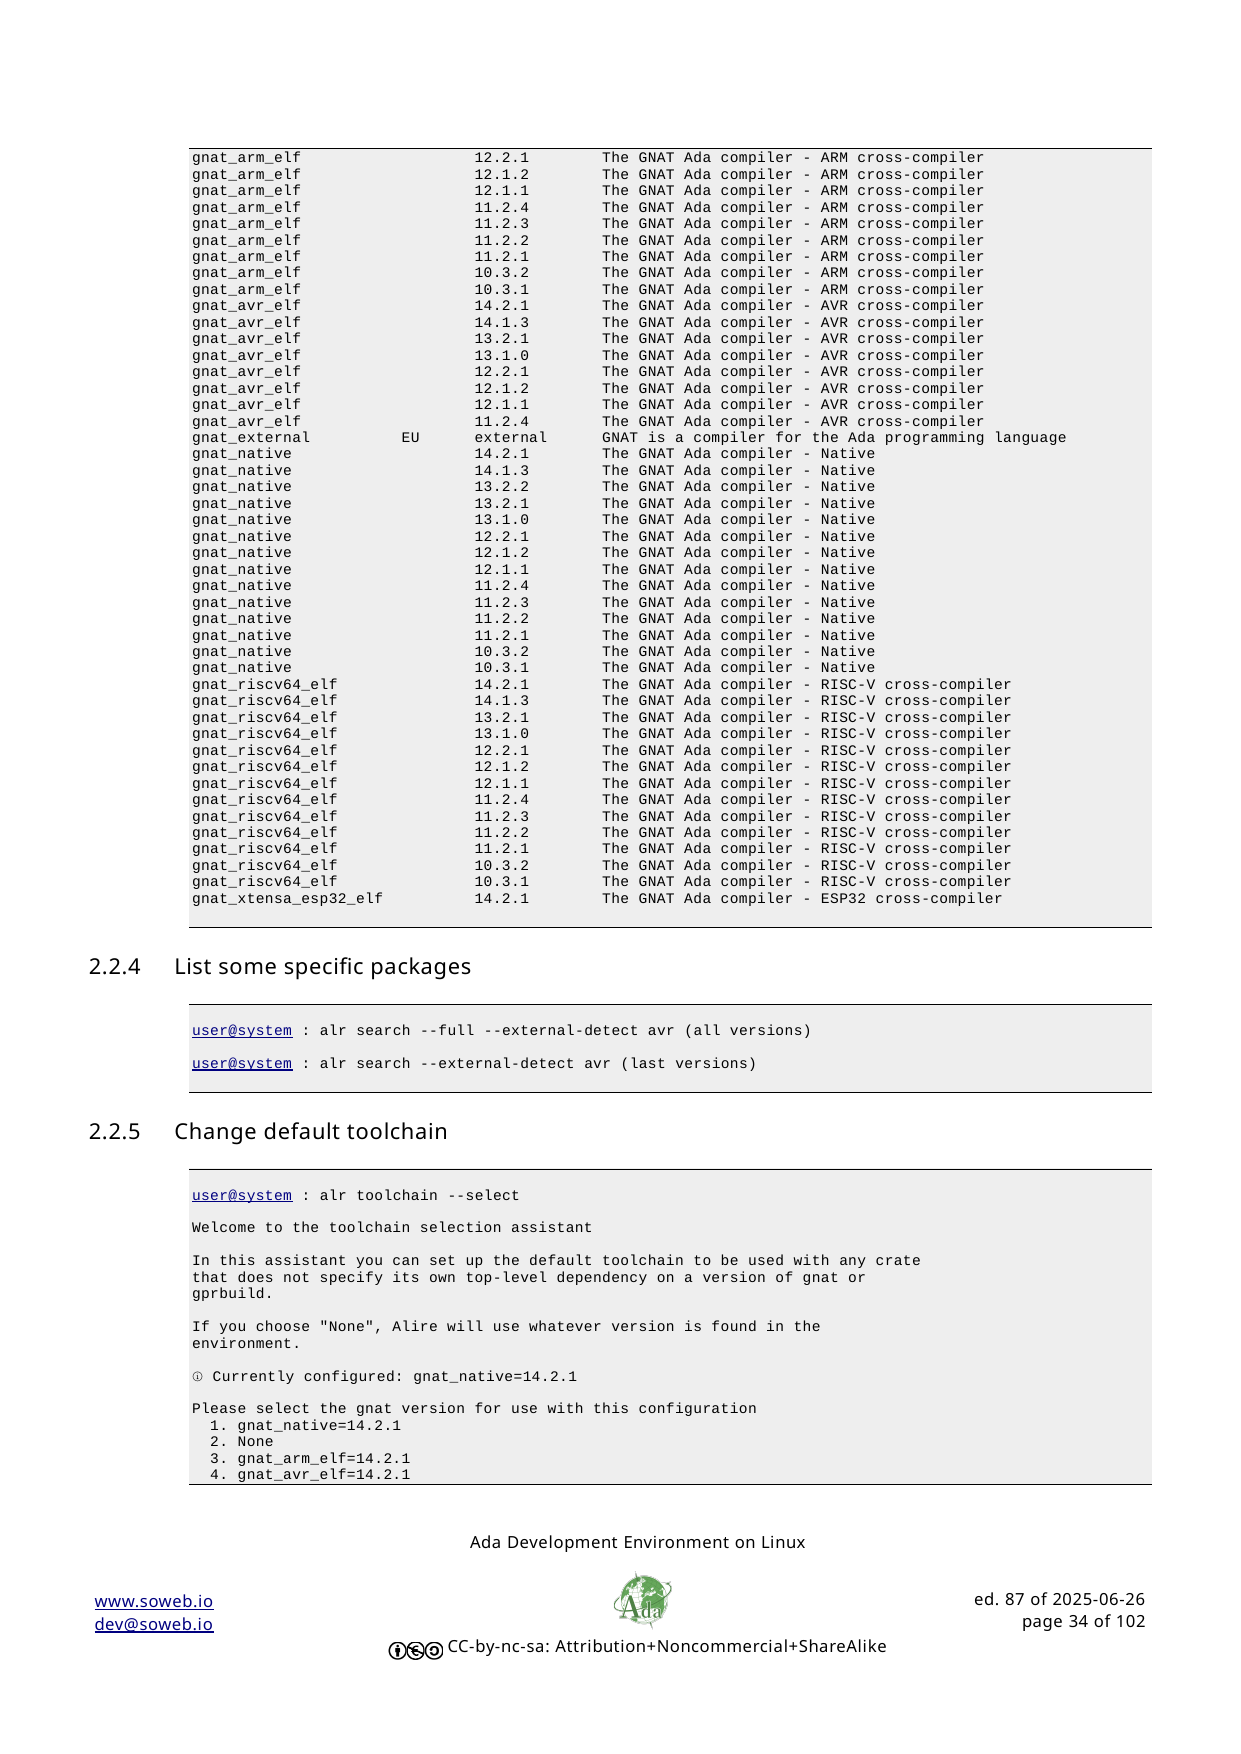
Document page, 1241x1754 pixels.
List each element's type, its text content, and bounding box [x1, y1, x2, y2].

list gnat_avr_elf 12.2.1 The GNAT Ada compiler - AVR cross-compiler [189, 362, 1152, 378]
list 4. gnat_avr_elf=14.2.1 [189, 1465, 1152, 1484]
list gnat_native 13.2.1 The GNAT Ada compiler - Native [189, 493, 1152, 510]
list gnat_native 12.2.1 The GNAT Ada compiler - Native [189, 526, 1152, 543]
list gnat_xtensa_esp32_elf 14.2.1 The GNAT Ada compiler - ESP32 cross-compiler [189, 888, 1152, 927]
list gnat_riscv64_elf 12.1.2 The GNAT Ada compiler - RISC-V cross-compiler [189, 757, 1152, 773]
list gnat_avr_elf 14.2.1 The GNAT Ada compiler - AVR cross-compiler [189, 296, 1152, 312]
list gnat_arm_elf 12.1.2 The GNAT Ada compiler - ARM cross-compiler [189, 164, 1152, 181]
list user@system : alr search --full --external-detect avr (all versions) user@system : alr search --external-detect avr (last versions) [189, 1005, 1152, 1092]
list gnat_riscv64_elf 11.2.2 The GNAT Ada compiler - RISC-V cross-compiler [189, 822, 1152, 839]
list gnat_riscv64_elf 11.2.3 The GNAT Ada compiler - RISC-V cross-compiler [189, 806, 1152, 822]
list gnat_external EU external GNAT is a compiler for the Ada programming language [189, 427, 1152, 444]
list gnat_native 14.1.3 The GNAT Ada compiler - Native [189, 460, 1152, 477]
list Please select the gnat version for use with this configuration [189, 1399, 1152, 1415]
list gnat_riscv64_elf 11.2.1 The GNAT Ada compiler - RISC-V cross-compiler [189, 839, 1152, 855]
list If you choose "None", Alire will use whatever version is found in the [189, 1317, 1152, 1333]
list gnat_native 12.1.2 The GNAT Ada compiler - Native [189, 543, 1152, 559]
list gnat_riscv64_elf 10.3.1 The GNAT Ada compiler - RISC-V cross-compiler [189, 872, 1152, 888]
list gnat_avr_elf 11.2.4 The GNAT Ada compiler - AVR cross-compiler [189, 411, 1152, 427]
list that does not specify its own top-level dependency on a version of gnat or [189, 1267, 1152, 1284]
list gnat_native 12.1.1 The GNAT Ada compiler - Native [189, 559, 1152, 576]
list gnat_riscv64_elf 11.2.4 The GNAT Ada compiler - RISC-V cross-compiler [189, 789, 1152, 806]
list gnat_arm_elf 10.3.2 The GNAT Ada compiler - ARM cross-compiler [189, 263, 1152, 279]
list gnat_arm_elf 12.2.1 The GNAT Ada compiler - ARM cross-compiler [189, 149, 1152, 164]
list Welcome to the toolchain selection assistant [189, 1218, 1152, 1234]
list gnat_avr_elf 12.1.1 The GNAT Ada compiler - AVR cross-compiler [189, 394, 1152, 411]
list gnat_arm_elf 11.2.2 The GNAT Ada compiler - ARM cross-compiler [189, 230, 1152, 246]
list gnat_native 14.2.1 The GNAT Ada compiler - Native [189, 444, 1152, 460]
list gnat_native 13.2.2 The GNAT Ada compiler - Native [189, 477, 1152, 493]
list gnat_arm_elf 11.2.1 The GNAT Ada compiler - ARM cross-compiler [189, 246, 1152, 263]
list gnat_native 10.3.1 The GNAT Ada compiler - Native [189, 658, 1152, 674]
list 3. gnat_arm_elf=14.2.1 [189, 1448, 1152, 1465]
list gnat_riscv64_elf 14.2.1 The GNAT Ada compiler - RISC-V cross-compiler [189, 674, 1152, 691]
list gnat_riscv64_elf 12.2.1 The GNAT Ada compiler - RISC-V cross-compiler [189, 740, 1152, 757]
list environment. [189, 1333, 1152, 1349]
list gnat_arm_elf 11.2.3 The GNAT Ada compiler - ARM cross-compiler [189, 213, 1152, 230]
list gnat_avr_elf 13.2.1 The GNAT Ada compiler - AVR cross-compiler [189, 329, 1152, 345]
list gnat_native 11.2.2 The GNAT Ada compiler - Native [189, 608, 1152, 625]
list gnat_native 11.2.4 The GNAT Ada compiler - Native [189, 576, 1152, 592]
list gnat_riscv64_elf 13.2.1 The GNAT Ada compiler - RISC-V cross-compiler [189, 707, 1152, 724]
list gnat_arm_elf 10.3.1 The GNAT Ada compiler - ARM cross-compiler [189, 279, 1152, 296]
list 1. gnat_native=14.2.1 [189, 1415, 1152, 1432]
picture [613, 1571, 672, 1630]
list gnat_native 13.1.0 The GNAT Ada compiler - Native [189, 510, 1152, 526]
subtitle List some specific packages [88, 951, 1152, 992]
list ⓘ Currently configured: gnat_native=14.2.1 [189, 1366, 1152, 1382]
list gnat_riscv64_elf 12.1.1 The GNAT Ada compiler - RISC-V cross-compiler [189, 773, 1152, 789]
list gnat_native 11.2.3 The GNAT Ada compiler - Native [189, 592, 1152, 608]
list gnat_avr_elf 14.1.3 The GNAT Ada compiler - AVR cross-compiler [189, 312, 1152, 329]
picture [388, 1642, 443, 1660]
list gnat_native 11.2.1 The GNAT Ada compiler - Native [189, 625, 1152, 641]
list In this assistant you can set up the default toolchain to be used with any crate [189, 1251, 1152, 1267]
list gnat_riscv64_elf 13.1.0 The GNAT Ada compiler - RISC-V cross-compiler [189, 724, 1152, 740]
list gnat_avr_elf 12.1.2 The GNAT Ada compiler - AVR cross-compiler [189, 378, 1152, 394]
list gnat_arm_elf 12.1.1 The GNAT Ada compiler - ARM cross-compiler [189, 181, 1152, 197]
list gnat_riscv64_elf 10.3.2 The GNAT Ada compiler - RISC-V cross-compiler [189, 855, 1152, 872]
subtitle Change default toolchain [88, 1116, 1152, 1157]
list gnat_avr_elf 13.1.0 The GNAT Ada compiler - AVR cross-compiler [189, 345, 1152, 362]
list gnat_arm_elf 11.2.4 The GNAT Ada compiler - ARM cross-compiler [189, 197, 1152, 213]
list 2. None [189, 1432, 1152, 1448]
list gprbuild. [189, 1284, 1152, 1300]
list user@system : alr toolchain --select [189, 1170, 1152, 1218]
list gnat_riscv64_elf 14.1.3 The GNAT Ada compiler - RISC-V cross-compiler [189, 691, 1152, 707]
list gnat_native 10.3.2 The GNAT Ada compiler - Native [189, 641, 1152, 658]
